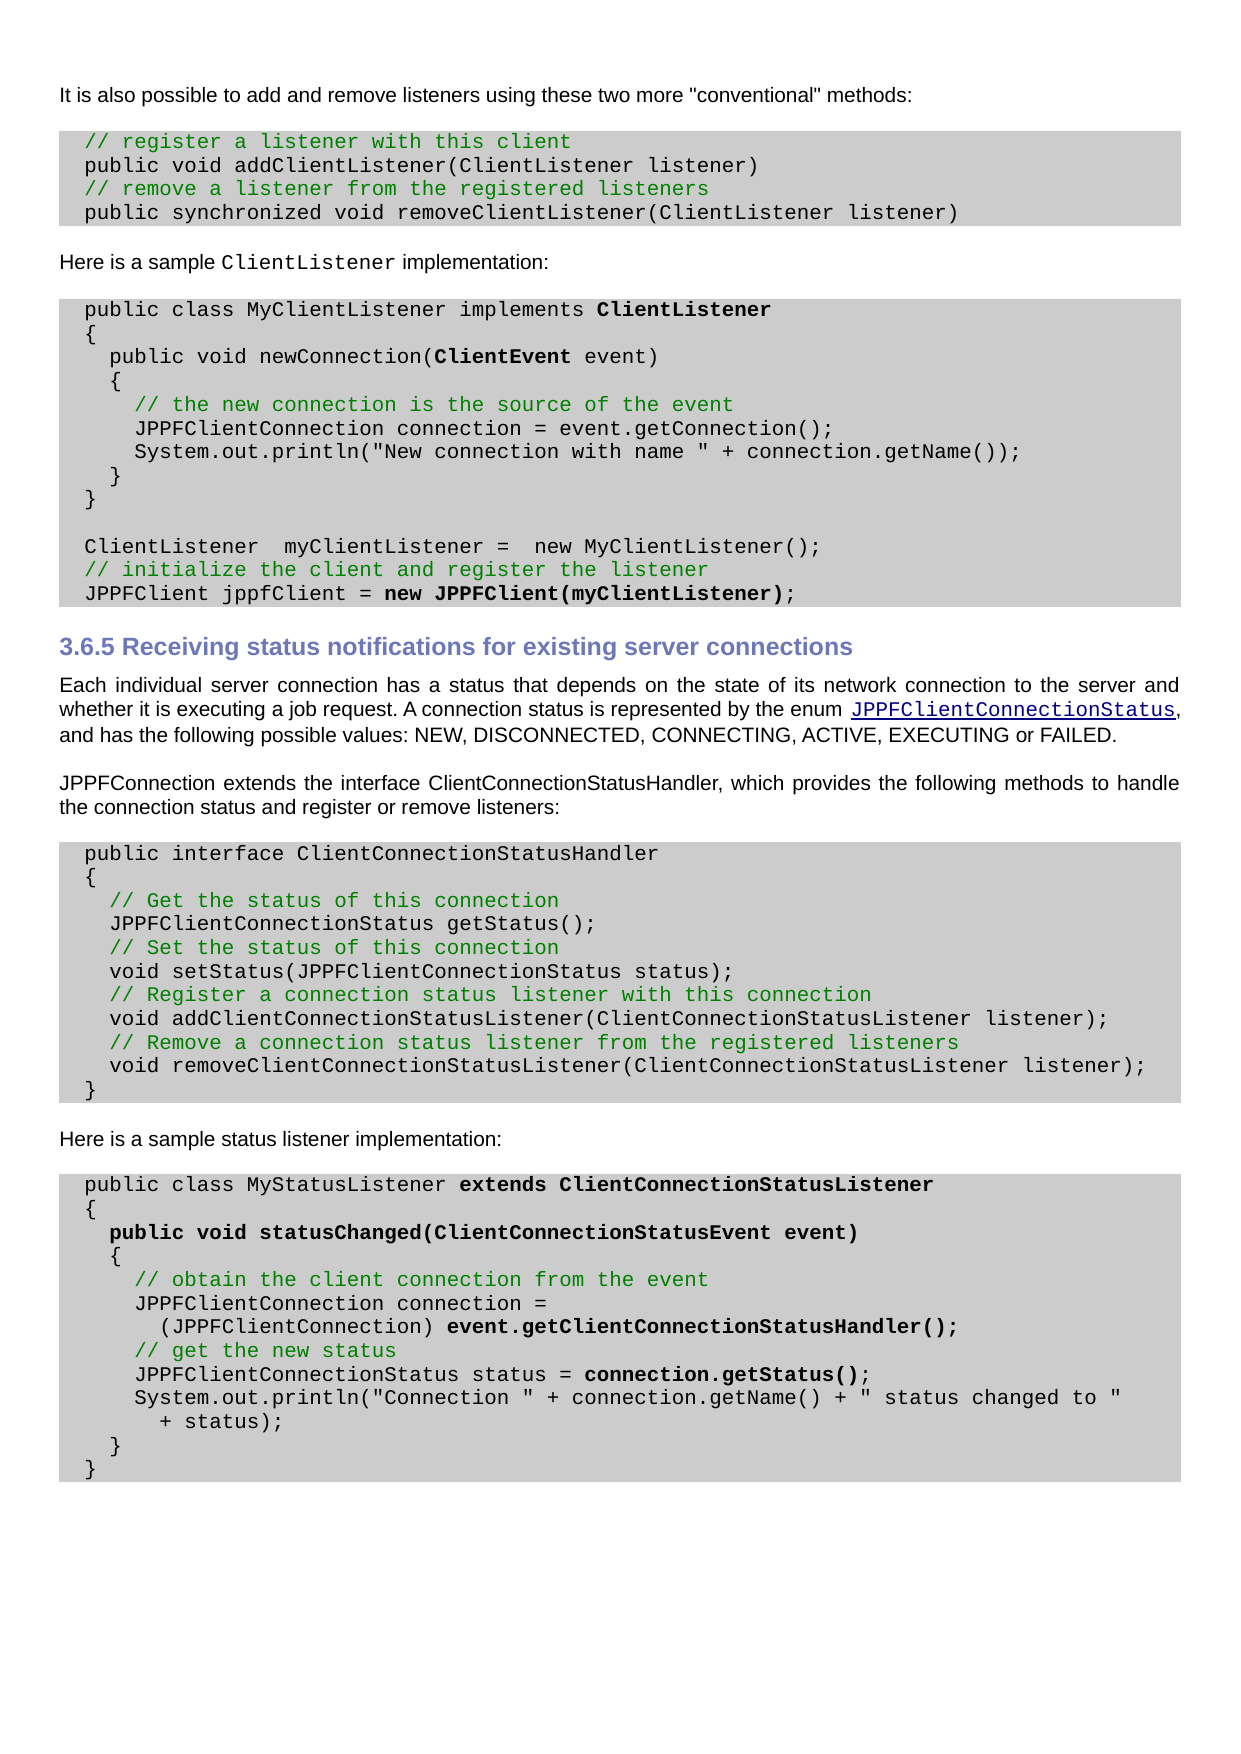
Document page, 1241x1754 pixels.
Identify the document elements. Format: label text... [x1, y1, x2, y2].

text { [59, 370, 1181, 394]
text JPPFClient jppfClient = new JPPFClient(myClientListener); [59, 583, 1181, 607]
text public void addClientListener(ClientListener listener) [59, 154, 1181, 178]
text System.out.println("New connection with name " + connection.getName()); [59, 441, 1181, 465]
text // the new connection is the source of the event [59, 394, 1181, 417]
text Here is a sample ClientListener implementation: [59, 249, 1181, 275]
text // get the new status [59, 1340, 1181, 1364]
text { [59, 866, 1181, 890]
text public class MyClientListener implements ClientListener [59, 299, 1181, 323]
text + status); [59, 1411, 1181, 1434]
text void setStatus(JPPFClientConnectionStatus status); [59, 961, 1181, 984]
text JPPFClientConnection connection = [59, 1293, 1181, 1316]
text // Get the status of this connection [59, 890, 1181, 913]
text // register a listener with this client [59, 131, 1181, 154]
text // initialize the client and register the listener [59, 559, 1181, 583]
text JPPFClientConnectionStatus getStatus(); [59, 913, 1181, 937]
text ClientListener myClientListener = new MyClientListener(); [59, 536, 1181, 559]
text // obtain the client connection from the event [59, 1269, 1181, 1293]
text // Register a connection status listener with this connection [59, 984, 1181, 1008]
text Here is a sample status listener implementation: [59, 1127, 1181, 1151]
text It is also possible to add and remove listeners using these two more "conventional" methods: [59, 83, 1181, 107]
text JPPFClientConnectionStatus status = connection.getStatus(); [59, 1364, 1181, 1387]
text { [59, 323, 1181, 347]
text public class MyStatusListener extends ClientConnectionStatusListener [59, 1174, 1181, 1198]
text (JPPFClientConnection) event.getClientConnectionStatusHandler(); [59, 1316, 1181, 1340]
text { [59, 1245, 1181, 1269]
subtitle Receiving status notifications for existing server connections [59, 632, 1181, 660]
text void addClientConnectionStatusListener(ClientConnectionStatusListener listener); [59, 1008, 1181, 1032]
text // remove a listener from the registered listeners [59, 178, 1181, 202]
text public void statusChanged(ClientConnectionStatusEvent event) [59, 1222, 1181, 1245]
text public synchronized void removeClientListener(ClientListener listener) [59, 202, 1181, 226]
text } [59, 465, 1181, 488]
text { [59, 1198, 1181, 1222]
text void removeClientConnectionStatusListener(ClientConnectionStatusListener listener); [59, 1055, 1181, 1079]
text } [59, 1434, 1181, 1458]
text public void newConnection(ClientEvent event) [59, 347, 1181, 370]
text } [59, 488, 1181, 512]
text // Set the status of this connection [59, 937, 1181, 961]
text // Remove a connection status listener from the registered listeners [59, 1032, 1181, 1055]
text JPPFClientConnection connection = event.getConnection(); [59, 417, 1181, 441]
text System.out.println("Connection " + connection.getName() + " status changed to " [59, 1387, 1181, 1411]
text Each individual server connection has a status that depends on the state of its network connection to the server and whether it is executing a job request. A connection status is represented by the enum JPPFClientConnectionStatus, and has the following possible values: NEW, DISCONNECTED, CONNECTING, ACTIVE, EXECUTING or FAILED. [59, 673, 1181, 747]
text } [59, 1458, 1181, 1482]
text JPPFConnection extends the interface ClientConnectionStatusHandler, which provides the following methods to handle the connection status and register or remove listeners: [59, 771, 1181, 818]
text public interface ClientConnectionStatusHandler [59, 842, 1181, 866]
text } [59, 1079, 1181, 1103]
